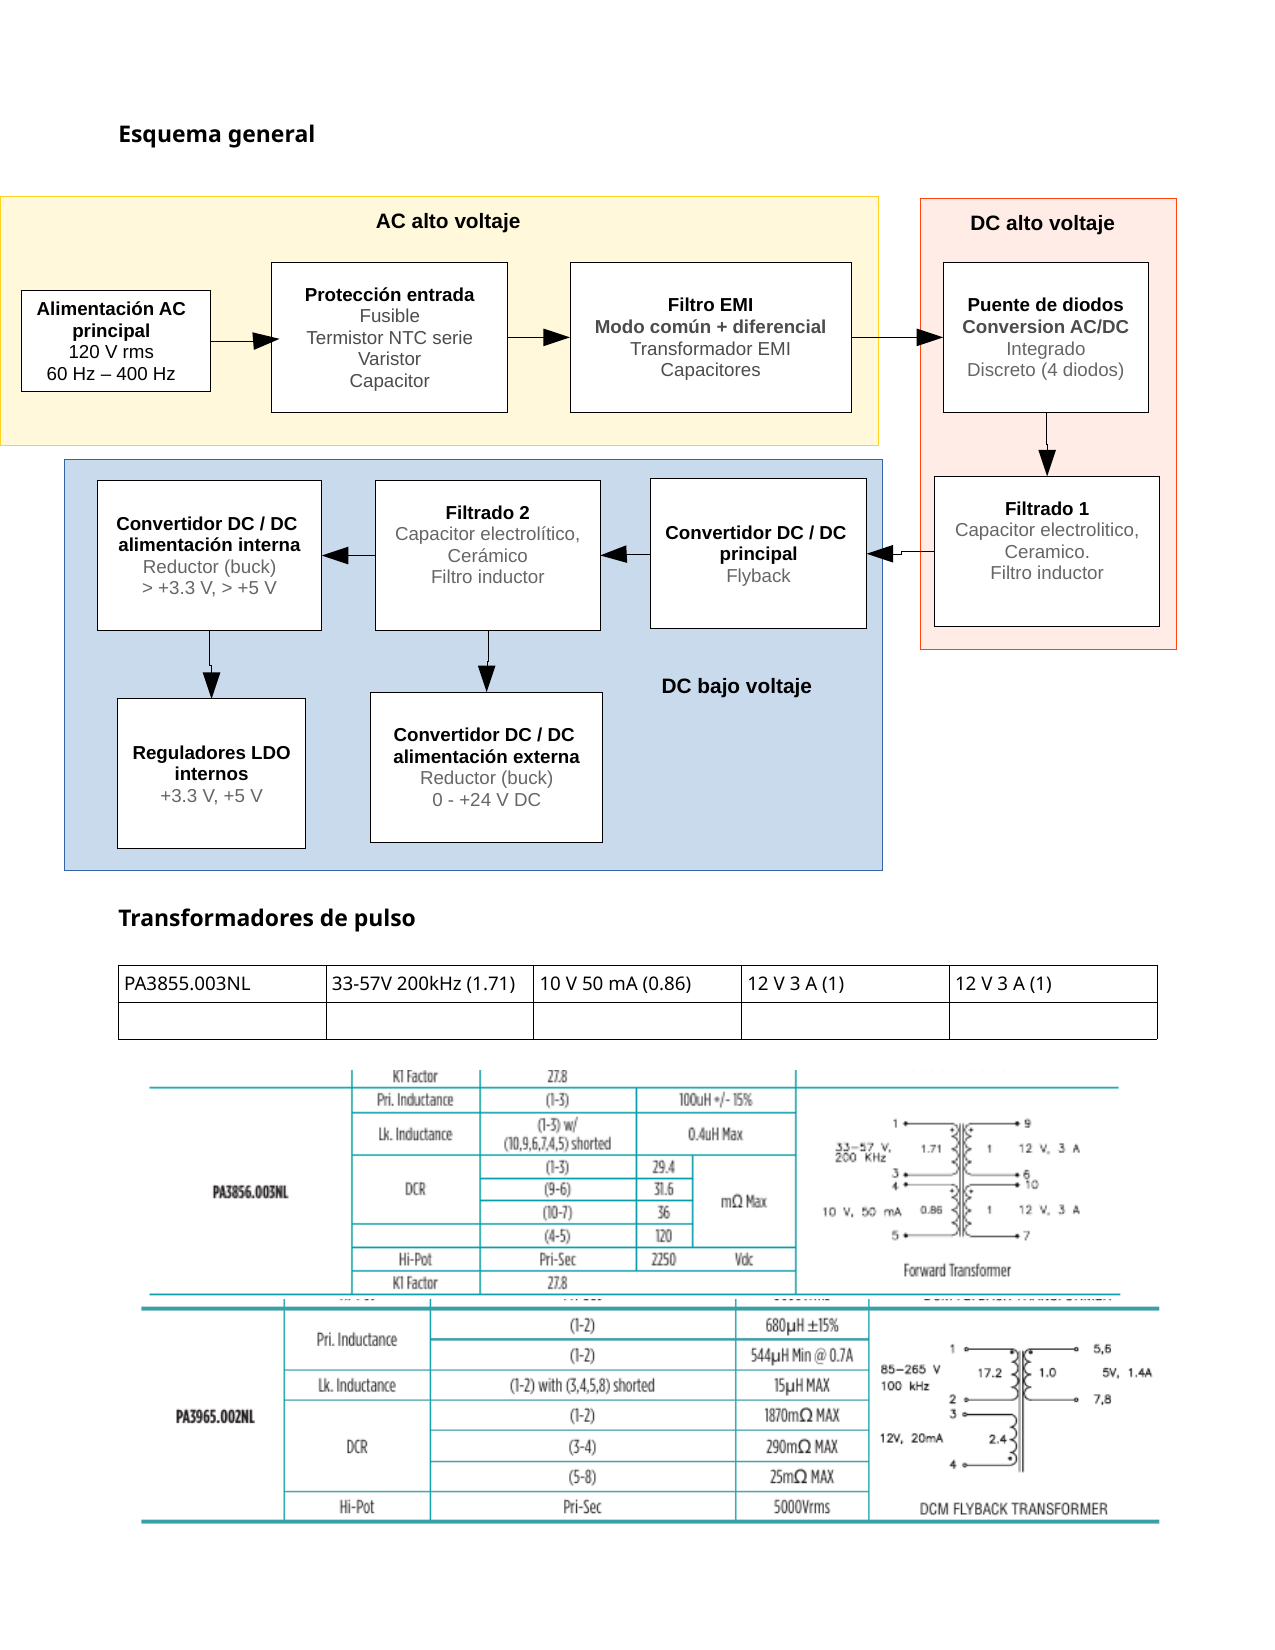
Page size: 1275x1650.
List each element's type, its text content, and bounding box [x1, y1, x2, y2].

table_header 12 V 3 A (1) [950, 966, 1157, 1002]
table_header 33-57V 200kHz (1.71) [327, 966, 533, 1002]
table_cell [119, 1003, 326, 1039]
table_header 12 V 3 A (1) [742, 966, 949, 1002]
table_cell [534, 1003, 741, 1039]
table_header 10 V 50 mA (0.86) [534, 966, 741, 1002]
text Transformadores de pulso [118, 902, 1157, 933]
table_cell [950, 1003, 1157, 1039]
text Esquema general [118, 118, 1157, 149]
picture [135, 1070, 1174, 1529]
table_cell [327, 1003, 533, 1039]
table_header PA3855.003NL [119, 966, 326, 1002]
table_cell [742, 1003, 949, 1039]
